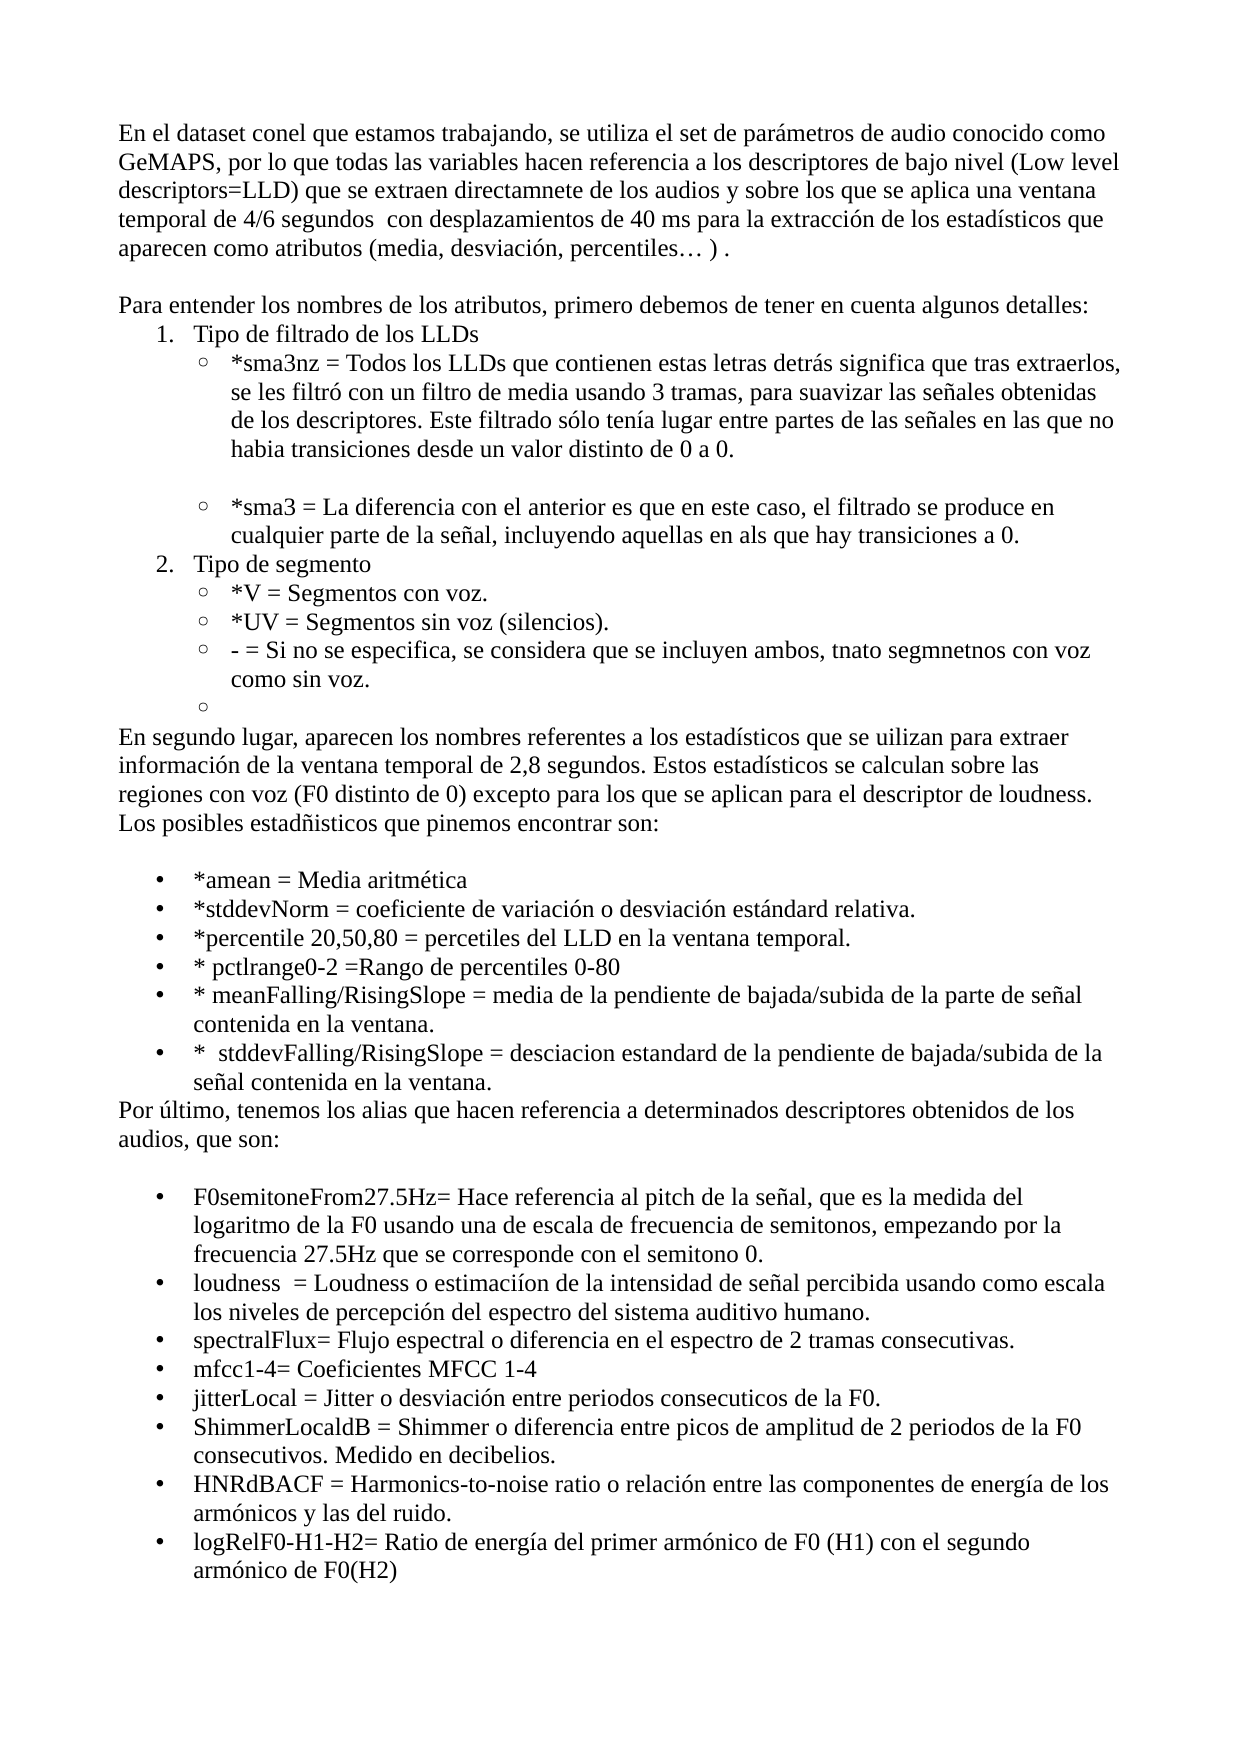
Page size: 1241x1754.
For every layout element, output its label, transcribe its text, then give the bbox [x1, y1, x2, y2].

list jitterLocal = Jitter o desviación entre periodos consecuticos de la F0. [156, 1383, 1122, 1412]
list *amean = Media aritmética [156, 866, 1122, 894]
list *UV = Segmentos sin voz (silencios). [193, 607, 1122, 636]
list Tipo de filtrado de los LLDs [156, 319, 1122, 348]
list Tipo de segmento [156, 549, 1122, 578]
list HNRdBACF = Harmonics-to-noise ratio o relación entre las componentes de energía de los armónicos y las del ruido. [156, 1469, 1122, 1527]
list * pctlrange0-2 =Rango de percentiles 0-80 [156, 952, 1122, 981]
text Por último, tenemos los alias que hacen referencia a determinados descriptores obtenidos de los audios, que son: [118, 1096, 1122, 1153]
list * meanFalling/RisingSlope = media de la pendiente de bajada/subida de la parte de señal contenida en la ventana. [156, 981, 1122, 1038]
list F0semitoneFrom27.5Hz= Hace referencia al pitch de la señal, que es la medida del logaritmo de la F0 usando una de escala de frecuencia de semitonos, empezando por la frecuencia 27.5Hz que se corresponde con el semitono 0. [156, 1182, 1122, 1268]
list *percentile 20,50,80 = percetiles del LLD en la ventana temporal. [156, 923, 1122, 952]
list logRelF0-H1-H2= Ratio de energía del primer armónico de F0 (H1) con el segundo armónico de F0(H2) [156, 1527, 1122, 1584]
text En el dataset conel que estamos trabajando, se utiliza el set de parámetros de audio conocido como GeMAPS, por lo que todas las variables hacen referencia a los descriptores de bajo nivel (Low level descriptors=LLD) que se extraen directamnete de los audios y sobre los que se aplica una ventana temporal de 4/6 segundos con desplazamientos de 40 ms para la extracción de los estadísticos que aparecen como atributos (media, desviación, percentiles… ) . [118, 118, 1122, 262]
list *sma3 = La diferencia con el anterior es que en este caso, el filtrado se produce en cualquier parte de la señal, incluyendo aquellas en als que hay transiciones a 0. [193, 492, 1122, 549]
text En segundo lugar, aparecen los nombres referentes a los estadísticos que se uilizan para extraer información de la ventana temporal de 2,8 segundos. Estos estadísticos se calculan sobre las regiones con voz (F0 distinto de 0) excepto para los que se aplican para el descriptor de loudness. Los posibles estadñisticos que pinemos encontrar son: [118, 722, 1122, 837]
list ShimmerLocaldB = Shimmer o diferencia entre picos de amplitud de 2 periodos de la F0 consecutivos. Medido en decibelios. [156, 1412, 1122, 1469]
list *V = Segmentos con voz. [193, 578, 1122, 607]
list *stddevNorm = coeficiente de variación o desviación estándard relativa. [156, 894, 1122, 923]
list spectralFlux= Flujo espectral o diferencia en el espectro de 2 tramas consecutivas. [156, 1326, 1122, 1354]
list loudness = Loudness o estimaciíon de la intensidad de señal percibida usando como escala los niveles de percepción del espectro del sistema auditivo humano. [156, 1268, 1122, 1326]
text Para entender los nombres de los atributos, primero debemos de tener en cuenta algunos detalles: [118, 291, 1122, 319]
list *sma3nz = Todos los LLDs que contienen estas letras detrás significa que tras extraerlos, se les filtró con un filtro de media usando 3 tramas, para suavizar las señales obtenidas de los descriptores. Este filtrado sólo tenía lugar entre partes de las señales en las que no habia transiciones desde un valor distinto de 0 a 0. [193, 348, 1122, 463]
list * stddevFalling/RisingSlope = desciacion estandard de la pendiente de bajada/subida de la señal contenida en la ventana. [156, 1038, 1122, 1096]
list mfcc1-4= Coeficientes MFCC 1-4 [156, 1354, 1122, 1383]
list - = Si no se especifica, se considera que se incluyen ambos, tnato segmnetnos con voz como sin voz. [193, 636, 1122, 693]
